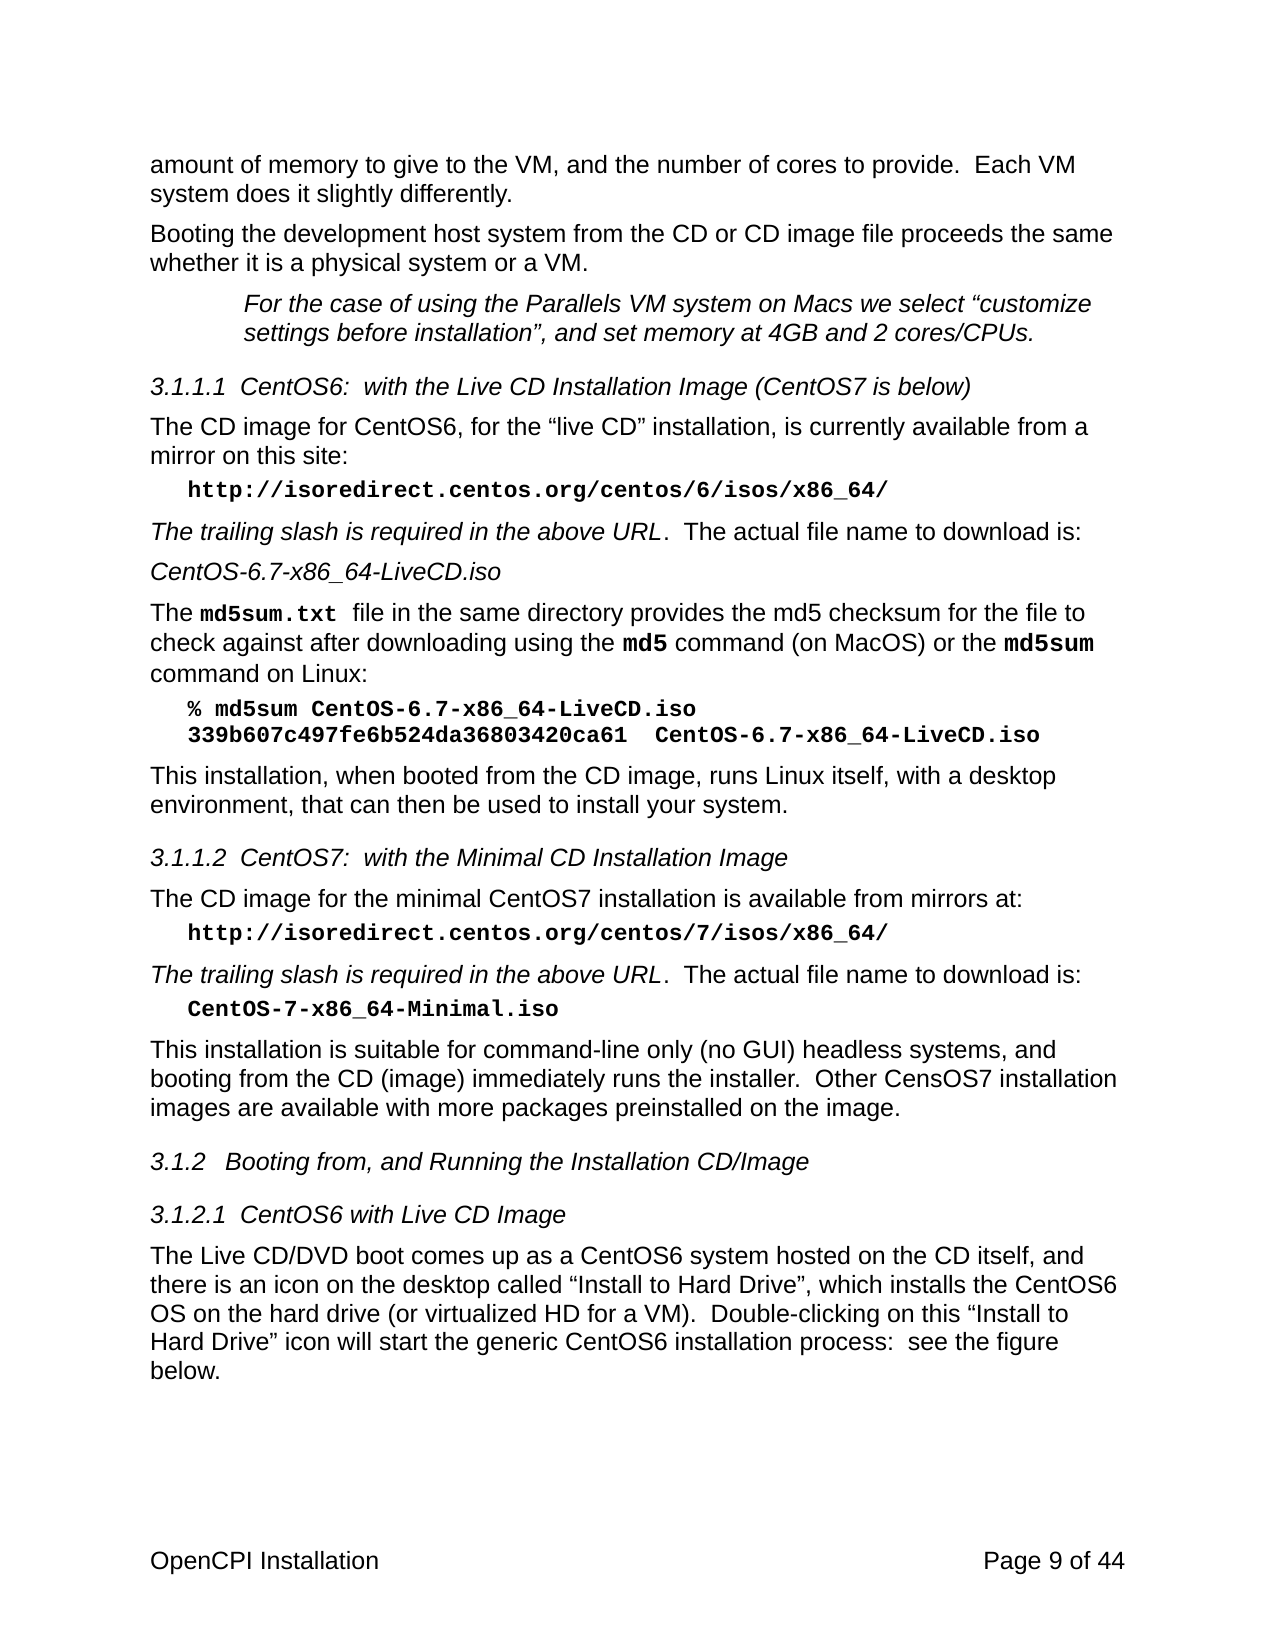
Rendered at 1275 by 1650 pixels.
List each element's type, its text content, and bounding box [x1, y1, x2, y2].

text This installation, when booted from the CD image, runs Linux itself, with a desktop environment, that can then be used to install your system. [150, 761, 1125, 818]
subtitle CentOS7: with the Minimal CD Installation Image [150, 843, 1125, 872]
text http://isoredirect.centos.org/centos/7/isos/x86_64/ [187, 922, 1125, 948]
text For the case of using the Parallels VM system on Macs we select “customize settings before installation”, and set memory at 4GB and 2 cores/CPUs. [187, 289, 1125, 346]
subtitle CentOS6: with the Live CD Installation Image (CentOS7 is below) [150, 371, 1125, 400]
text The CD image for the minimal CentOS7 installation is available from mirrors at: [150, 884, 1125, 913]
subtitle CentOS6 with Live CD Image [150, 1200, 1125, 1229]
text CentOS-7-x86_64-Minimal.iso [187, 997, 1125, 1023]
text The trailing slash is required in the above URL. The actual file name to download is: [150, 517, 1125, 545]
text amount of memory to give to the VM, and the number of cores to provide. Each VM system does it slightly differently. [150, 150, 1125, 207]
subtitle Booting from, and Running the Installation CD/Image [150, 1147, 1125, 1175]
text The Live CD/DVD boot comes up as a CentOS6 system hosted on the CD itself, and there is an icon on the desktop called “Install to Hard Drive”, which installs the CentOS6 OS on the hard drive (or virtualized HD for a VM). Double-clicking on this “Install to Hard Drive” icon will start the generic CentOS6 installation process: see the figure below. [150, 1241, 1125, 1385]
text % md5sum CentOS-6.7-x86_64-LiveCD.iso 339b607c497fe6b524da36803420ca61 CentOS-6.7-x86_64-LiveCD.iso [187, 697, 1125, 749]
text CentOS-6.7-x86_64-LiveCD.iso [150, 557, 1125, 586]
text The CD image for CentOS6, for the “live CD” installation, is currently available from a mirror on this site: [150, 412, 1125, 470]
text The trailing slash is required in the above URL. The actual file name to download is: [150, 960, 1125, 988]
text This installation is suitable for command-line only (no GUI) headless systems, and booting from the CD (image) immediately runs the installer. Other CensOS7 installation images are available with more packages preinstalled on the image. [150, 1035, 1125, 1122]
text http://isoredirect.centos.org/centos/6/isos/x86_64/ [187, 479, 1125, 504]
text The md5sum.txt file in the same directory provides the md5 checksum for the file to check against after downloading using the md5 command (on MacOS) or the md5sum command on Linux: [150, 598, 1125, 688]
text Booting the development host system from the CD or CD image file proceeds the same whether it is a physical system or a VM. [150, 219, 1125, 277]
